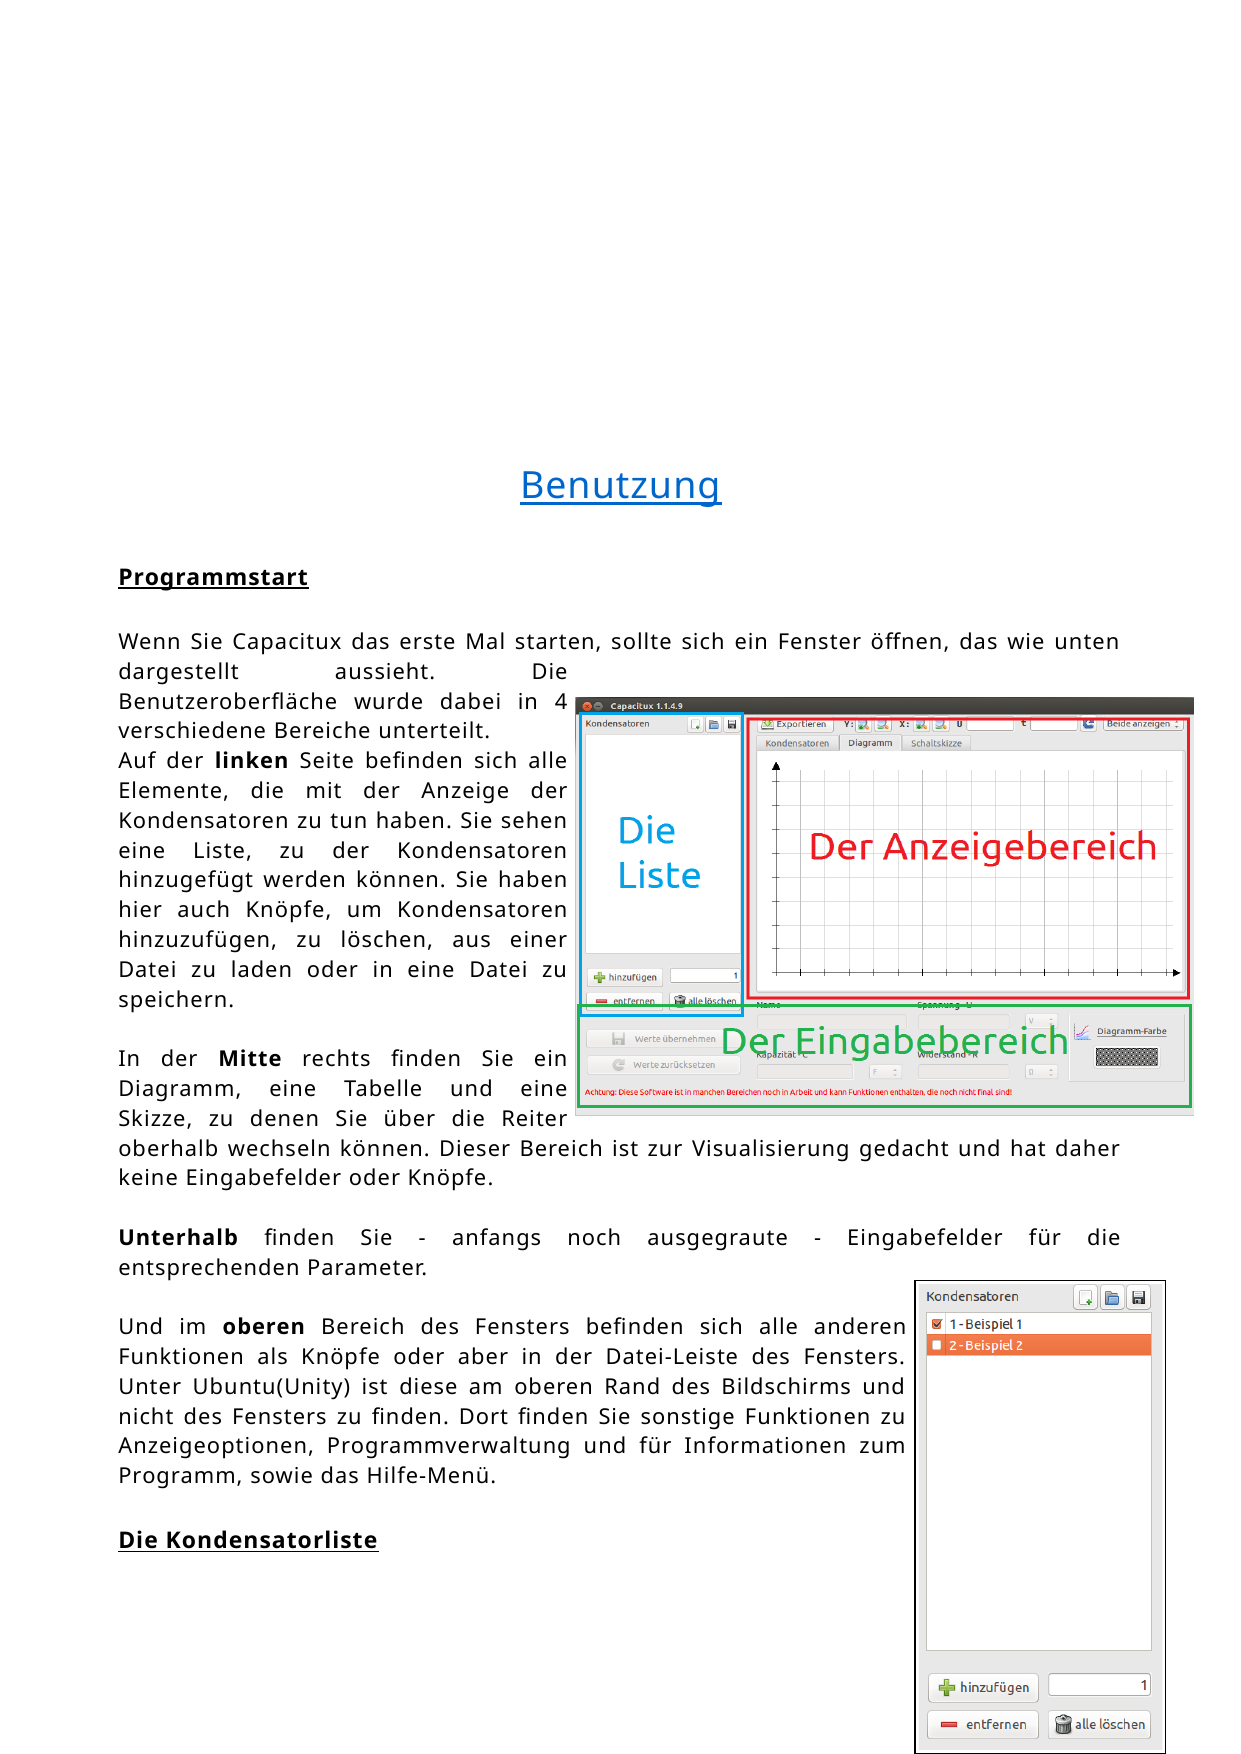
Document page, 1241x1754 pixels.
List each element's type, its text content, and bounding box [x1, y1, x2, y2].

text Und im oberen Bereich des Fensters befinden sich alle anderen Funktionen als Knöpfe oder aber in der Datei-Leiste des Fensters. Unter Ubuntu(Unity) ist diese am oberen Rand des Bildschirms und nicht des Fensters zu finden. Dort finden Sie sonstige Funktionen zu Anzeigeoptionen, Programmverwaltung und für Informationen zum Programm, sowie das Hilfe-Menü. [118, 1311, 914, 1490]
picture [575, 697, 1194, 1116]
text Die Kondensatorliste [916, 1281, 1165, 1753]
text Programmstart [118, 561, 1122, 592]
picture [918, 1284, 1163, 1750]
text In der Mitte rechts finden Sie ein Diagramm, eine Tabelle und eine Skizze, zu denen Sie über die Reiter oberhalb wechseln können. Dieser Bereich ist zur Visualisierung gedacht und hat daher keine Eingabefelder oder Knöpfe. [118, 1043, 1122, 1192]
text Wenn Sie Capacitux das erste Mal starten, sollte sich ein Fenster öffnen, das wie unten dargestellt aussieht. Die Benutzeroberfläche wurde dabei in 4 verschiedene Bereiche unterteilt. [118, 626, 1122, 745]
text Die Kondensatorliste [118, 1524, 914, 1555]
text Unterhalb finden Sie - anfangs noch ausgegraute - Eingabefelder für die entsprechenden Parameter. [118, 1222, 1122, 1282]
text Auf der linken Seite befinden sich alle Elemente, die mit der Anzeige der Kondensatoren zu tun haben. Sie sehen eine Liste, zu der Kondensatoren hinzugefügt werden können. Sie haben hier auch Knöpfe, um Kondensatoren hinzuzufügen, zu löschen, aus einer Datei zu laden oder in eine Datei zu speichern. [118, 745, 575, 1013]
text Benutzung [118, 459, 1122, 510]
